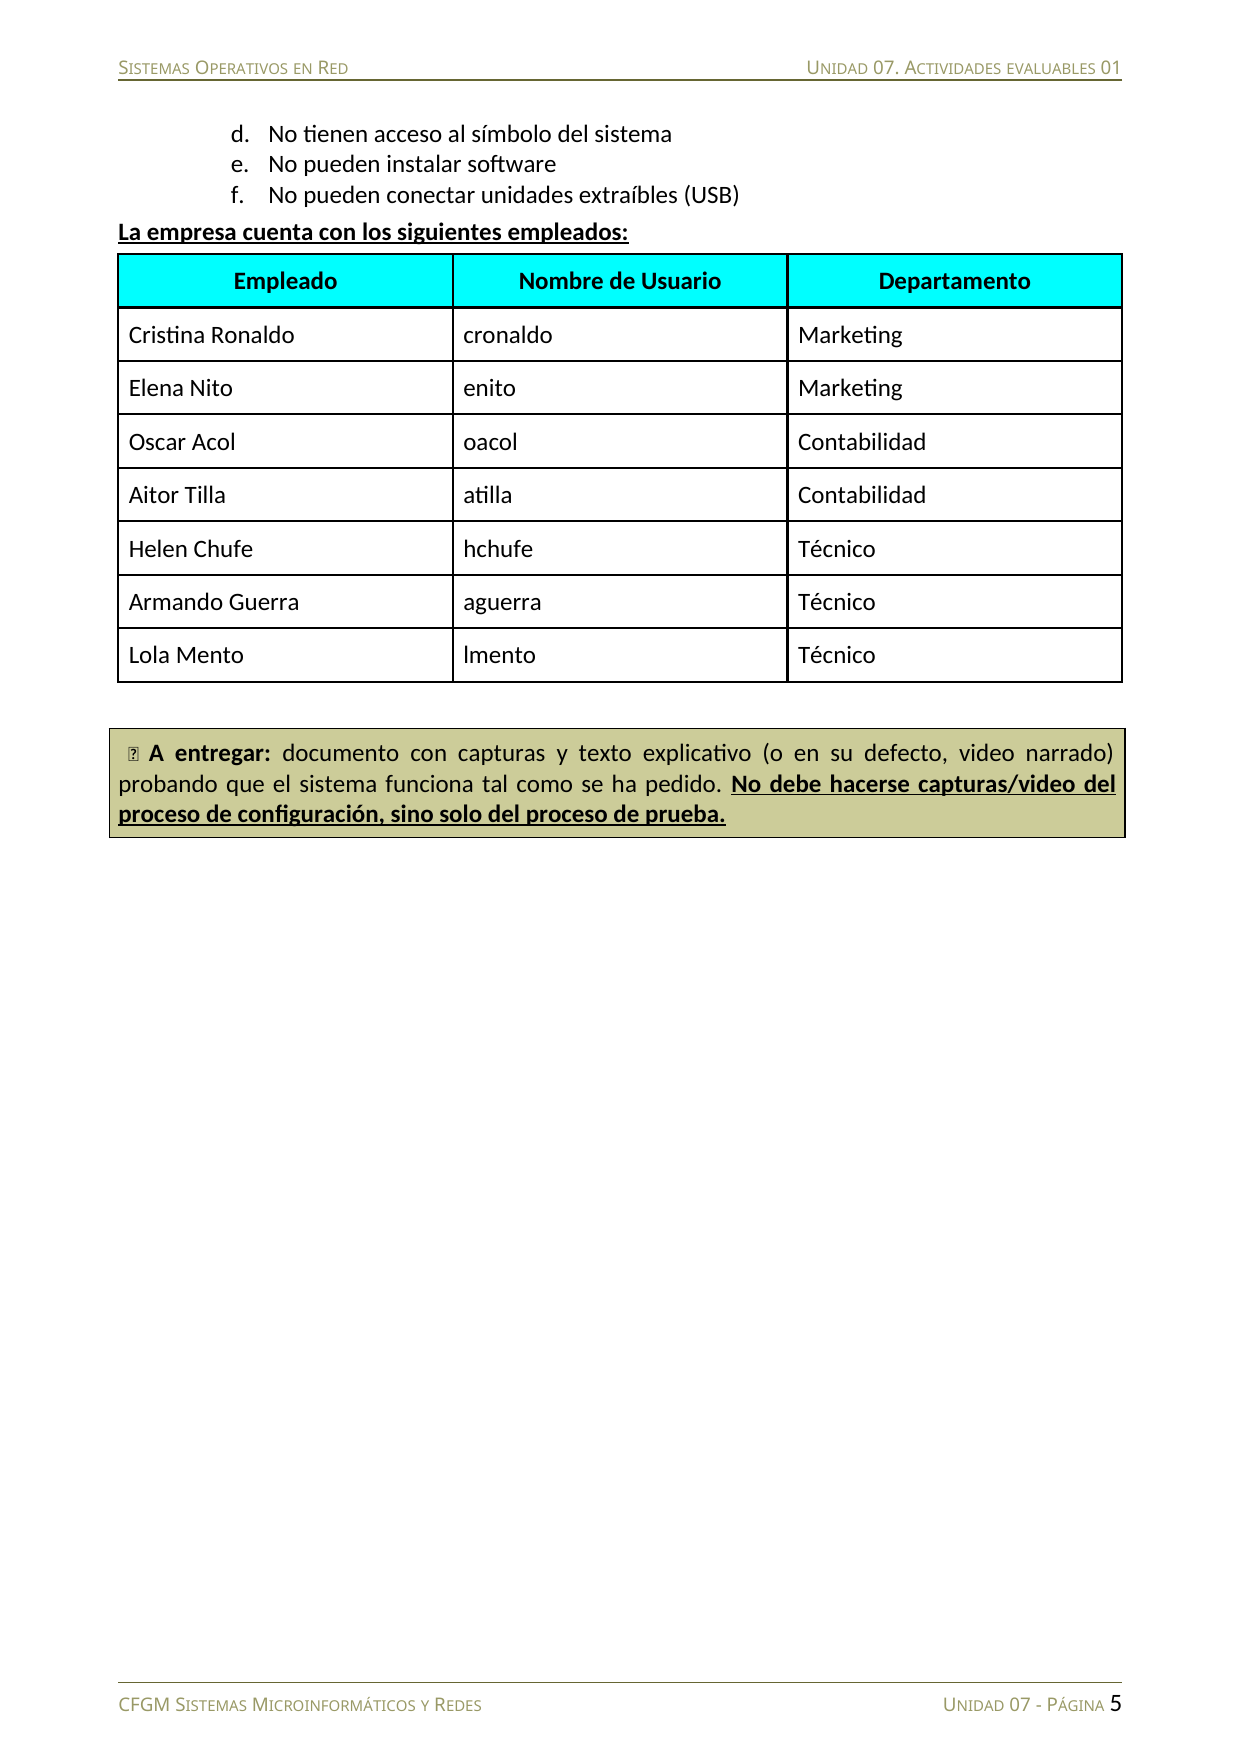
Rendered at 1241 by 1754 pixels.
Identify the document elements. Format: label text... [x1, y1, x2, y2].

table_cell Elena Nito [119, 362, 452, 413]
table_cell Técnico [789, 576, 1121, 627]
table_header Empleado [119, 255, 452, 306]
list No pueden conectar unidades extraíbles (USB) [231, 179, 1122, 209]
table_cell Técnico [789, 629, 1121, 681]
table_cell Oscar Acol [119, 415, 452, 467]
table_cell Armando Guerra [119, 576, 452, 627]
table_cell hchufe [454, 522, 786, 574]
text La empresa cuenta con los siguientes empleados: [118, 216, 1122, 247]
table_cell lmento [454, 629, 786, 681]
table_cell Helen Chufe [119, 522, 452, 574]
table_cell Lola Mento [119, 629, 452, 681]
table_cell Contabilidad [789, 415, 1121, 467]
text 📕 A entregar: documento con capturas y texto explicativo (o en su defecto, video narrado) probando que el sistema funciona tal como se ha pedido. No debe hacerse capturas/video del proceso de configuración, sino solo del proceso de prueba. [110, 729, 1124, 837]
table_cell Marketing [789, 362, 1121, 413]
list No pueden instalar software [231, 148, 1122, 179]
table_cell Contabilidad [789, 469, 1121, 520]
table_cell enito [454, 362, 786, 413]
table_header Nombre de Usuario [454, 255, 786, 306]
table_cell atilla [454, 469, 786, 520]
table_cell cronaldo [454, 309, 786, 360]
table_cell Marketing [789, 309, 1121, 360]
table_cell Aitor Tilla [119, 469, 452, 520]
table_cell Cristina Ronaldo [119, 309, 452, 360]
table_cell oacol [454, 415, 786, 467]
table_cell Técnico [789, 522, 1121, 574]
table_cell aguerra [454, 576, 786, 627]
list No tienen acceso al símbolo del sistema [231, 118, 1122, 148]
table_header Departamento [789, 255, 1121, 306]
